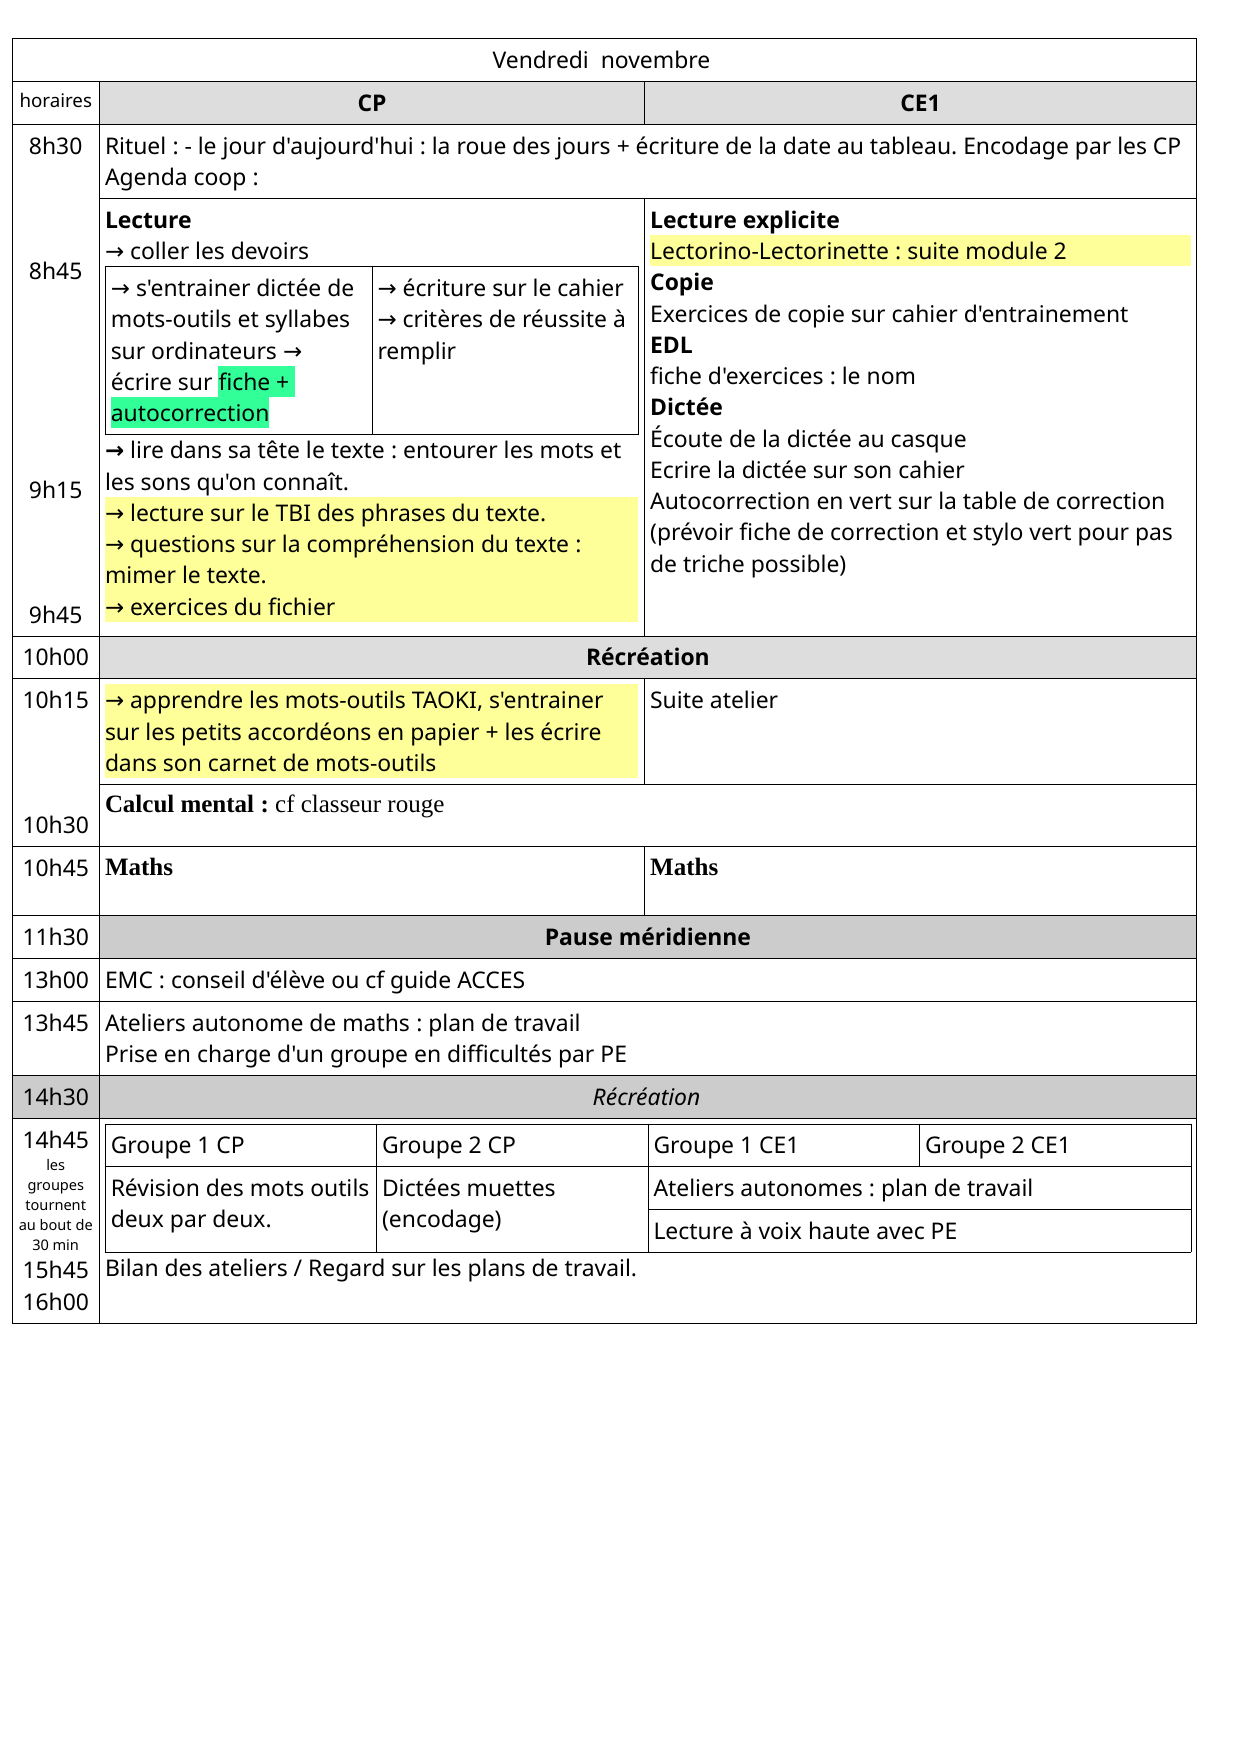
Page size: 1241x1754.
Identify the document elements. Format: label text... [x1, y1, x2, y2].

table_header Groupe 1 CP [106, 1125, 376, 1166]
table_cell 14h45 les groupes tournent au bout de 30 min 15h45 16h00 [13, 1119, 99, 1322]
table_cell Maths [645, 847, 1196, 915]
table_header → écriture sur le cahier → critères de réussite à remplir [373, 267, 638, 434]
table_cell horaires [13, 82, 99, 124]
table_cell Révision des mots outils deux par deux. [106, 1167, 376, 1252]
table_cell CP [100, 82, 644, 124]
table_header Groupe 2 CE1 [920, 1125, 1191, 1166]
table_cell Ateliers autonomes : plan de travail [649, 1167, 1191, 1209]
table_header Groupe 1 CE1 [649, 1125, 919, 1166]
table_cell Calcul mental : cf classeur rouge [100, 785, 1196, 846]
table_cell Suite atelier [645, 679, 1196, 784]
table_cell Ateliers autonome de maths : plan de travail Prise en charge d'un groupe en difficultés par PE [100, 1002, 1196, 1075]
table_cell EMC : conseil d'élève ou cf guide ACCES [100, 959, 1196, 1001]
table_cell 10h15 10h30 [13, 679, 99, 846]
table_cell Récréation [100, 1076, 1196, 1118]
table_cell Récréation [100, 637, 1196, 678]
table_cell Bilan des ateliers / Regard sur les plans de travail. [100, 1119, 1196, 1322]
table_cell Lecture → coller les devoirs → lire dans sa tête le texte : entourer les mots et les sons qu'on connaît. → lecture sur le TBI des phrases du texte. → questions sur la compréhension du texte : mimer le texte. → exercices du fichier [100, 199, 644, 636]
table_cell Dictées muettes (encodage) [377, 1167, 648, 1252]
table_header Groupe 2 CP [377, 1125, 648, 1166]
table_cell 8h30 8h45 9h15 9h45 [13, 125, 99, 636]
table_cell Lecture explicite Lectorino-Lectorinette : suite module 2 Copie Exercices de copie sur cahier d'entrainement EDL fiche d'exercices : le nom Dictée Écoute de la dictée au casque Ecrire la dictée sur son cahier Autocorrection en vert sur la table de correction (prévoir fiche de correction et stylo vert pour pas de triche possible) [645, 199, 1196, 636]
table_cell → apprendre les mots-outils TAOKI, s'entrainer sur les petits accordéons en papier + les écrire dans son carnet de mots-outils [100, 679, 644, 784]
table_cell CE1 [645, 82, 1196, 124]
table_header Vendredi novembre [13, 39, 1196, 81]
table_cell 10h45 [13, 847, 99, 915]
table_cell 13h45 [13, 1002, 99, 1075]
table_cell Maths [100, 847, 644, 915]
table_cell 13h00 [13, 959, 99, 1001]
table_header → s'entrainer dictée de mots-outils et syllabes sur ordinateurs → écrire sur fiche + autocorrection [106, 267, 372, 434]
table_cell Rituel : - le jour d'aujourd'hui : la roue des jours + écriture de la date au tableau. Encodage par les CP Agenda coop : [100, 125, 1196, 198]
table_cell Lecture à voix haute avec PE [649, 1210, 1191, 1252]
table_cell 10h00 [13, 637, 99, 678]
table_cell Pause méridienne [100, 916, 1196, 958]
table_cell 14h30 [13, 1076, 99, 1118]
table_cell 11h30 [13, 916, 99, 958]
